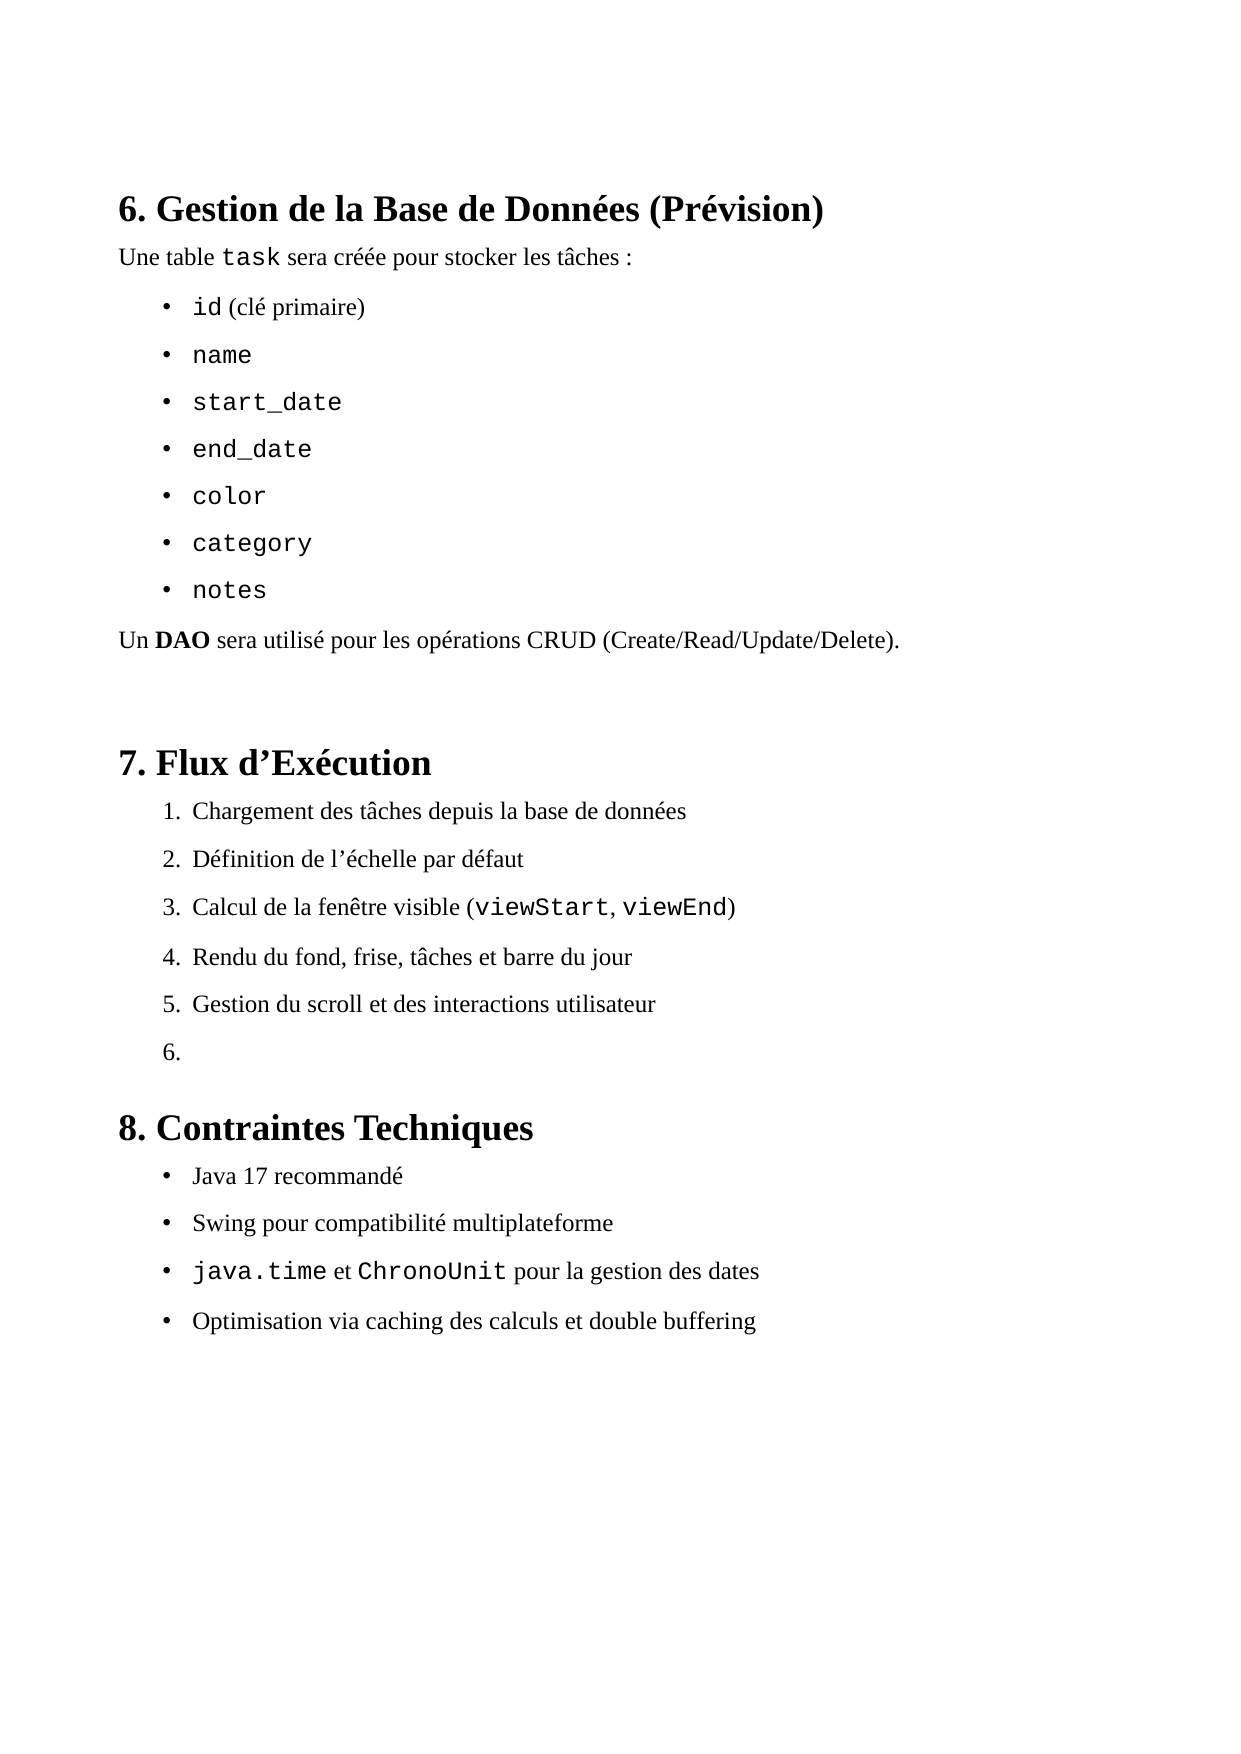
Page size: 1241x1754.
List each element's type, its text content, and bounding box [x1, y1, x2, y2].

list Rendu du fond, frise, tâches et barre du jour [162, 942, 1122, 970]
list name [162, 342, 1122, 371]
list Calcul de la fenêtre visible (viewStart, viewEnd) [162, 892, 1122, 922]
list Chargement des tâches depuis la base de données [162, 796, 1122, 825]
list Optimisation via caching des calculs et double buffering [162, 1306, 1122, 1335]
list Java 17 recommandé [162, 1161, 1122, 1189]
text Une table task sera créée pour stocker les tâches : [118, 242, 1122, 273]
subtitle 6. Gestion de la Base de Données (Prévision) [118, 187, 1122, 230]
subtitle 7. Flux d’Exécution [118, 741, 1122, 784]
list Swing pour compatibilité multiplateforme [162, 1208, 1122, 1237]
subtitle 8. Contraintes Techniques [118, 1105, 1122, 1148]
list Définition de l’échelle par défaut [162, 844, 1122, 873]
list category [162, 531, 1122, 559]
text Un DAO sera utilisé pour les opérations CRUD (Create/Read/Update/Delete). [118, 625, 1122, 653]
list color [162, 483, 1122, 512]
list Gestion du scroll et des interactions utilisateur [162, 989, 1122, 1018]
list start_date [162, 389, 1122, 418]
list java.time et ChronoUnit pour la gestion des dates [162, 1256, 1122, 1287]
list notes [162, 578, 1122, 606]
list end_date [162, 436, 1122, 465]
list id (clé primaire) [162, 292, 1122, 323]
